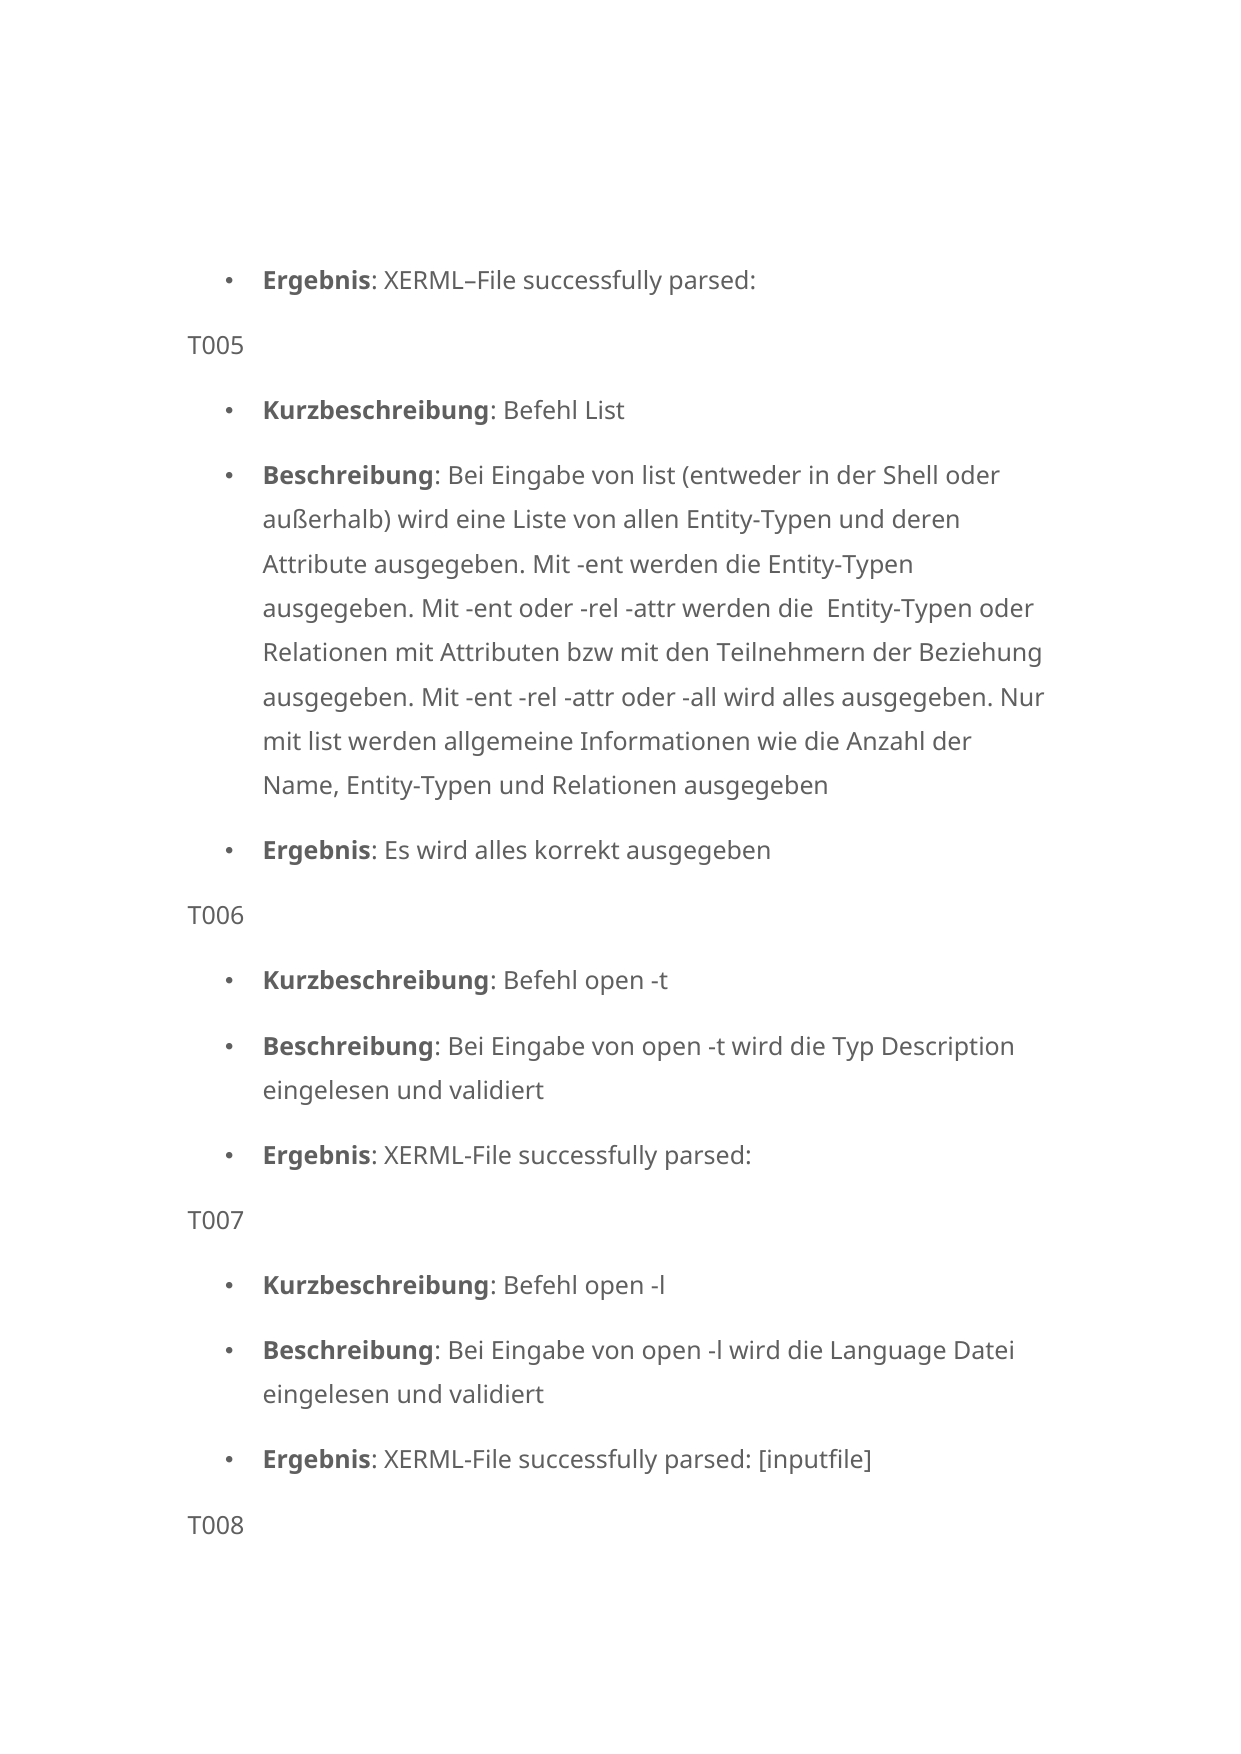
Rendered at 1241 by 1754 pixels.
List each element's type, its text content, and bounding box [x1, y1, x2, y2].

list Ergebnis: XERML-File successfully parsed: [inputfile] [225, 1442, 1053, 1476]
list Kurzbeschreibung: Befehl List [225, 393, 1053, 427]
text T005 [187, 328, 1053, 362]
list Ergebnis: XERML-File successfully parsed: [225, 1137, 1053, 1172]
list Kurzbeschreibung: Befehl open -l [225, 1268, 1053, 1302]
list Beschreibung: Bei Eingabe von open -l wird die Language Datei eingelesen und validiert [225, 1333, 1053, 1411]
text T008 [187, 1507, 1053, 1541]
list Beschreibung: Bei Eingabe von list (entweder in der Shell oder außerhalb) wird eine Liste von allen Entity-Typen und deren Attribute ausgegeben. Mit -ent werden die Entity-Typen ausgegeben. Mit -ent oder -rel -attr werden die Entity-Typen oder Relationen mit Attributen bzw mit den Teilnehmern der Beziehung ausgegeben. Mit -ent -rel -attr oder -all wird alles ausgegeben. Nur mit list werden allgemeine Informationen wie die Anzahl der Name, Entity-Typen und Relationen ausgegeben [225, 458, 1053, 802]
list Ergebnis: Es wird alles korrekt ausgegeben [225, 833, 1053, 867]
list Beschreibung: Bei Eingabe von open -t wird die Typ Description eingelesen und validiert [225, 1028, 1053, 1106]
text T006 [187, 898, 1053, 932]
list Ergebnis: XERML–File successfully parsed: [225, 262, 1053, 297]
list Kurzbeschreibung: Befehl open -t [225, 963, 1053, 997]
text T007 [187, 1203, 1053, 1237]
